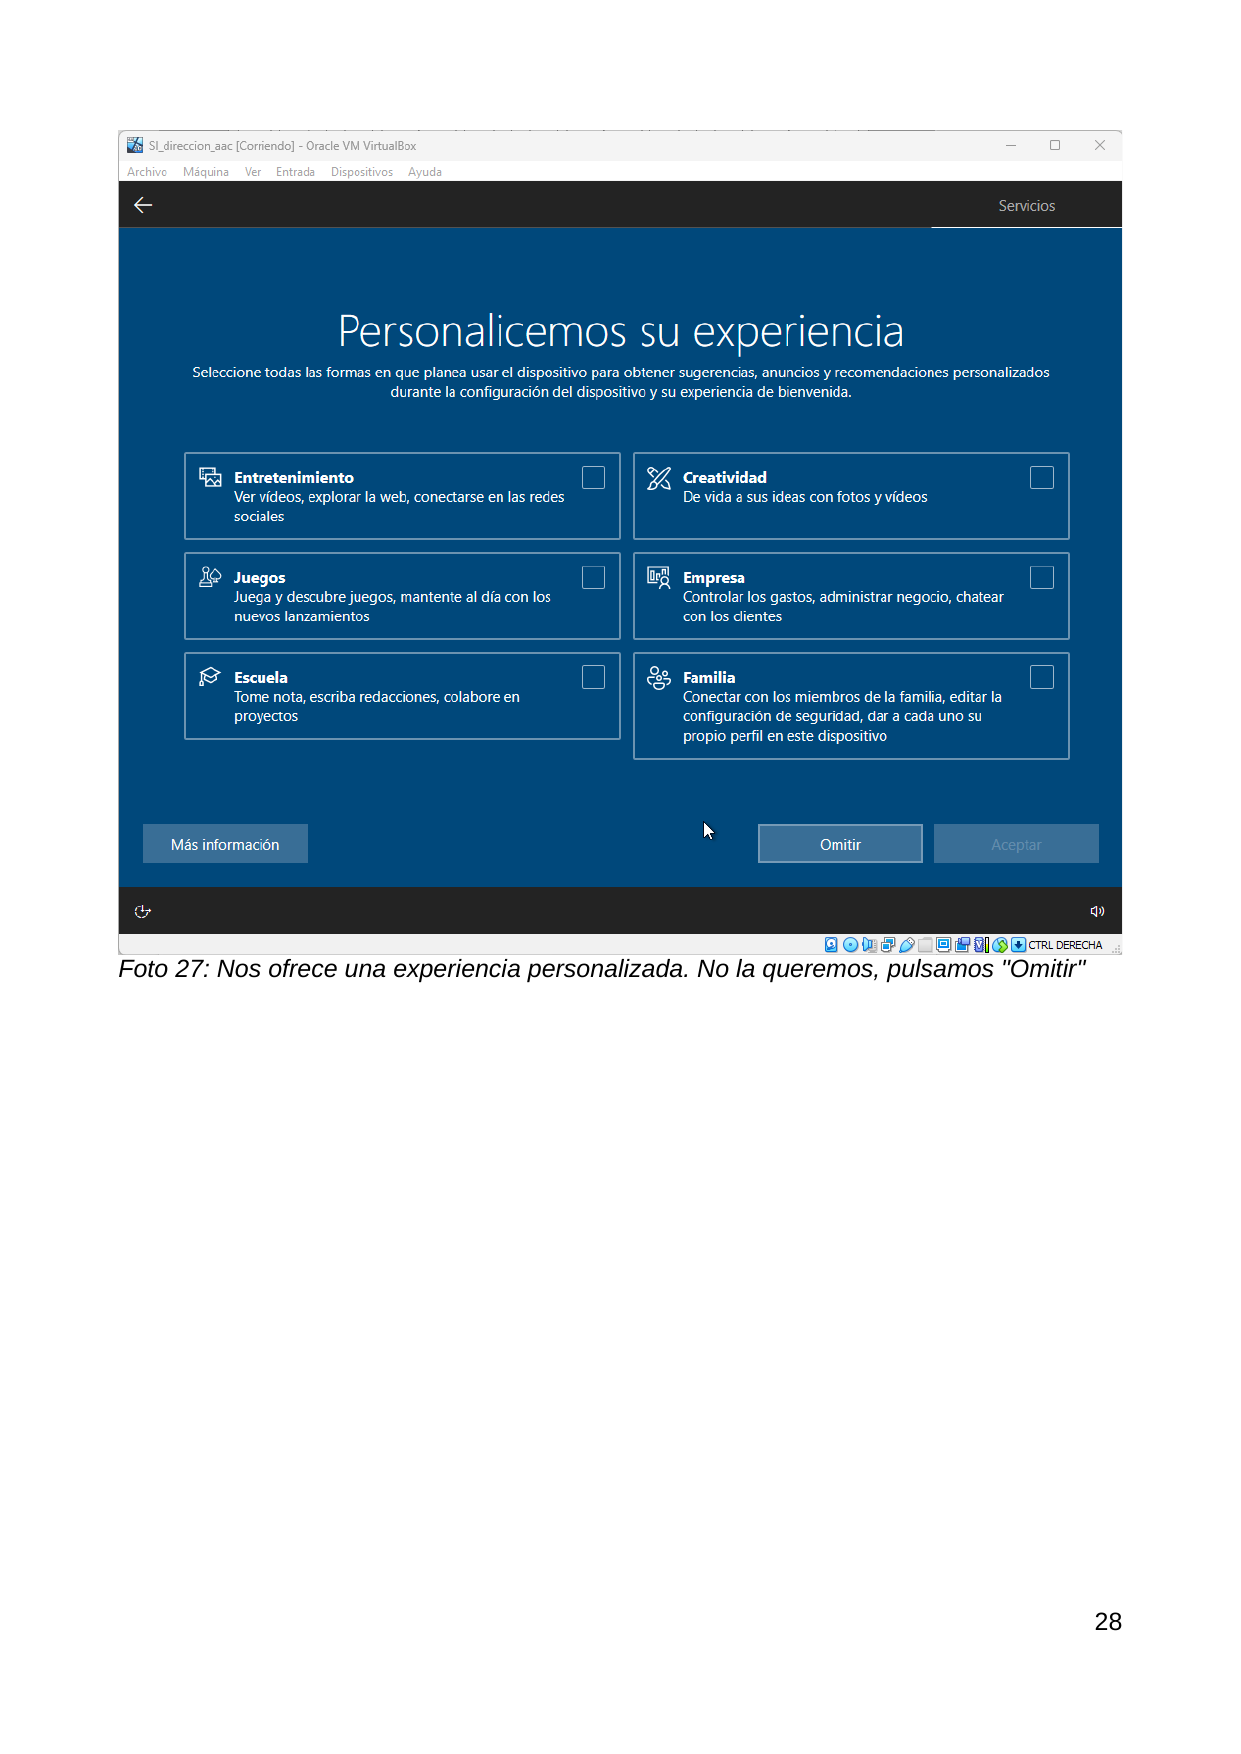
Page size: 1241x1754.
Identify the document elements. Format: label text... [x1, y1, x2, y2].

picture [118, 130, 1123, 955]
text Foto 27: Nos ofrece una experiencia personalizada. No la queremos, pulsamos "Omitir" [118, 955, 1122, 983]
